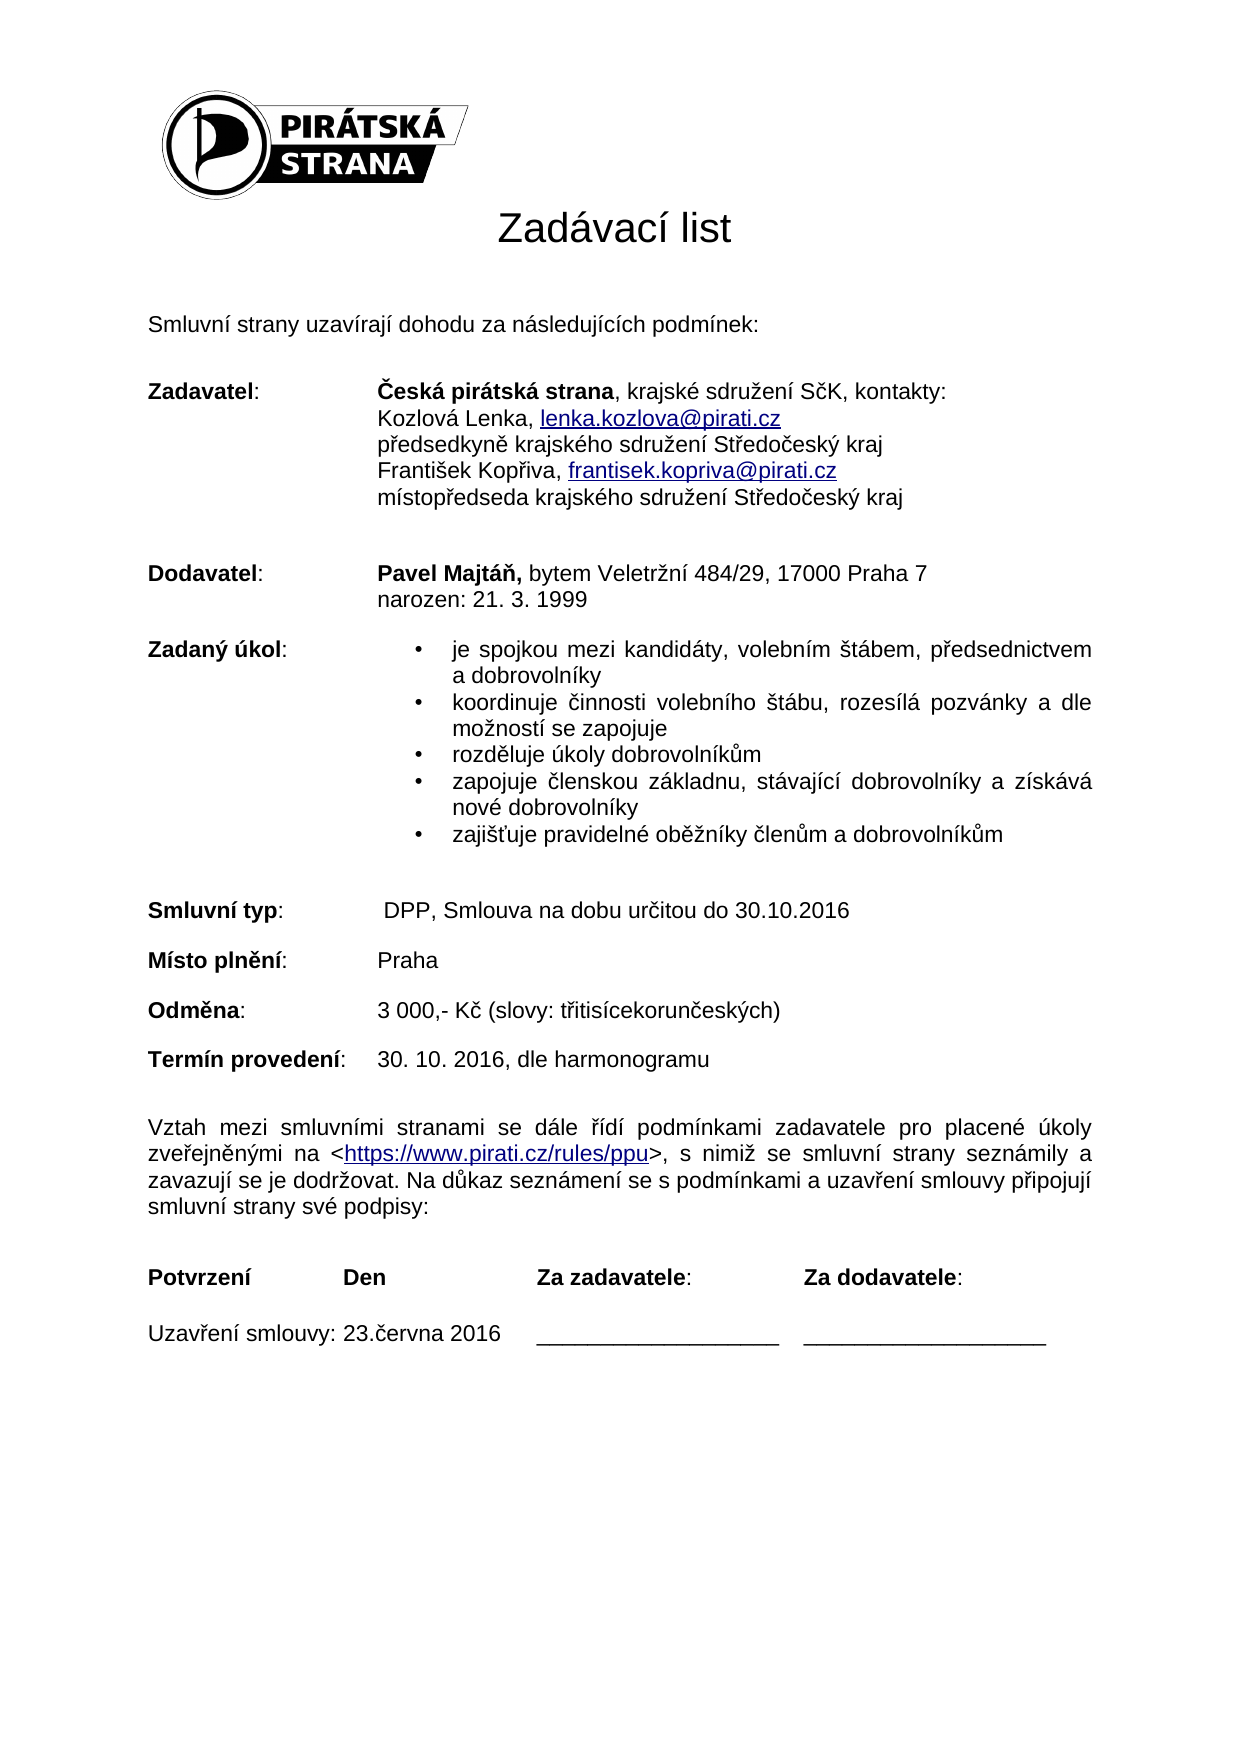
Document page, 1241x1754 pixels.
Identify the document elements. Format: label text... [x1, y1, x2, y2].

table_cell ___________________ [804, 1305, 1099, 1568]
table_cell ___________________ [537, 1305, 804, 1568]
table_cell 23.června 2016 [343, 1305, 537, 1568]
table_cell Termín provedení: [148, 1035, 377, 1084]
table_cell Zadaný úkol: [148, 624, 377, 885]
table_header Česká pirátská strana, krajské sdružení SčK, kontakty: Kozlová Lenka, lenka.kozlova@pirati.cz předsedkyně krajského sdružení Středočeský kraj František Kopřiva, frantisek.kopriva@pirati.cz místopředseda krajského sdružení Středočeský kraj [377, 366, 1093, 548]
text Vztah mezi smluvními stranami se dále řídí podmínkami zadavatele pro placené úkoly zveřejněnými na <https://www.pirati.cz/rules/ppu>, s nimiž se smluvní strany seznámily a zavazují se je dodržovat. Na důkaz seznámení se s podmínkami a uzavření smlouvy připojují smluvní strany své podpisy: [148, 1114, 1093, 1219]
table_cell 30. 10. 2016, dle harmonogramu [377, 1035, 1093, 1084]
picture [147, 75, 483, 214]
table_header Za dodavatele: [804, 1249, 1099, 1305]
table_cell DPP, Smlouva na dobu určitou do 30.10.2016 [377, 885, 1093, 935]
table_header Den [343, 1249, 537, 1305]
table_cell Dodavatel: [148, 548, 377, 624]
subtitle Zadávací list [148, 203, 1093, 251]
table_cell Místo plnění: [148, 935, 377, 985]
table_cell Odměna: [148, 985, 377, 1035]
table_cell je spojkou mezi kandidáty, volebním štábem, předsednictvem a dobrovolníky koordinuje činnosti volebního štábu, rozesílá pozvánky a dle možností se zapojuje rozděluje úkoly dobrovolníkům zapojuje členskou základnu, stávající dobrovolníky a získává nové dobrovolníky zajišťuje pravidelné oběžníky členům a dobrovolníkům [377, 624, 1093, 885]
table_cell Smluvní typ: [148, 885, 377, 935]
text Smluvní strany uzavírají dohodu za následujících podmínek: [148, 311, 1093, 337]
table_cell 3 000,- Kč (slovy: třitisícekorunčeských) [377, 985, 1093, 1035]
table_cell Uzavření smlouvy: [148, 1305, 343, 1568]
table_header Za zadavatele: [537, 1249, 804, 1305]
table_cell Pavel Majtáň, bytem Veletržní 484/29, 17000 Praha 7 narozen: 21. 3. 1999 [377, 548, 1093, 624]
table_header Potvrzení [148, 1249, 343, 1305]
table_header Zadavatel: [148, 366, 377, 548]
table_cell Praha [377, 935, 1093, 985]
